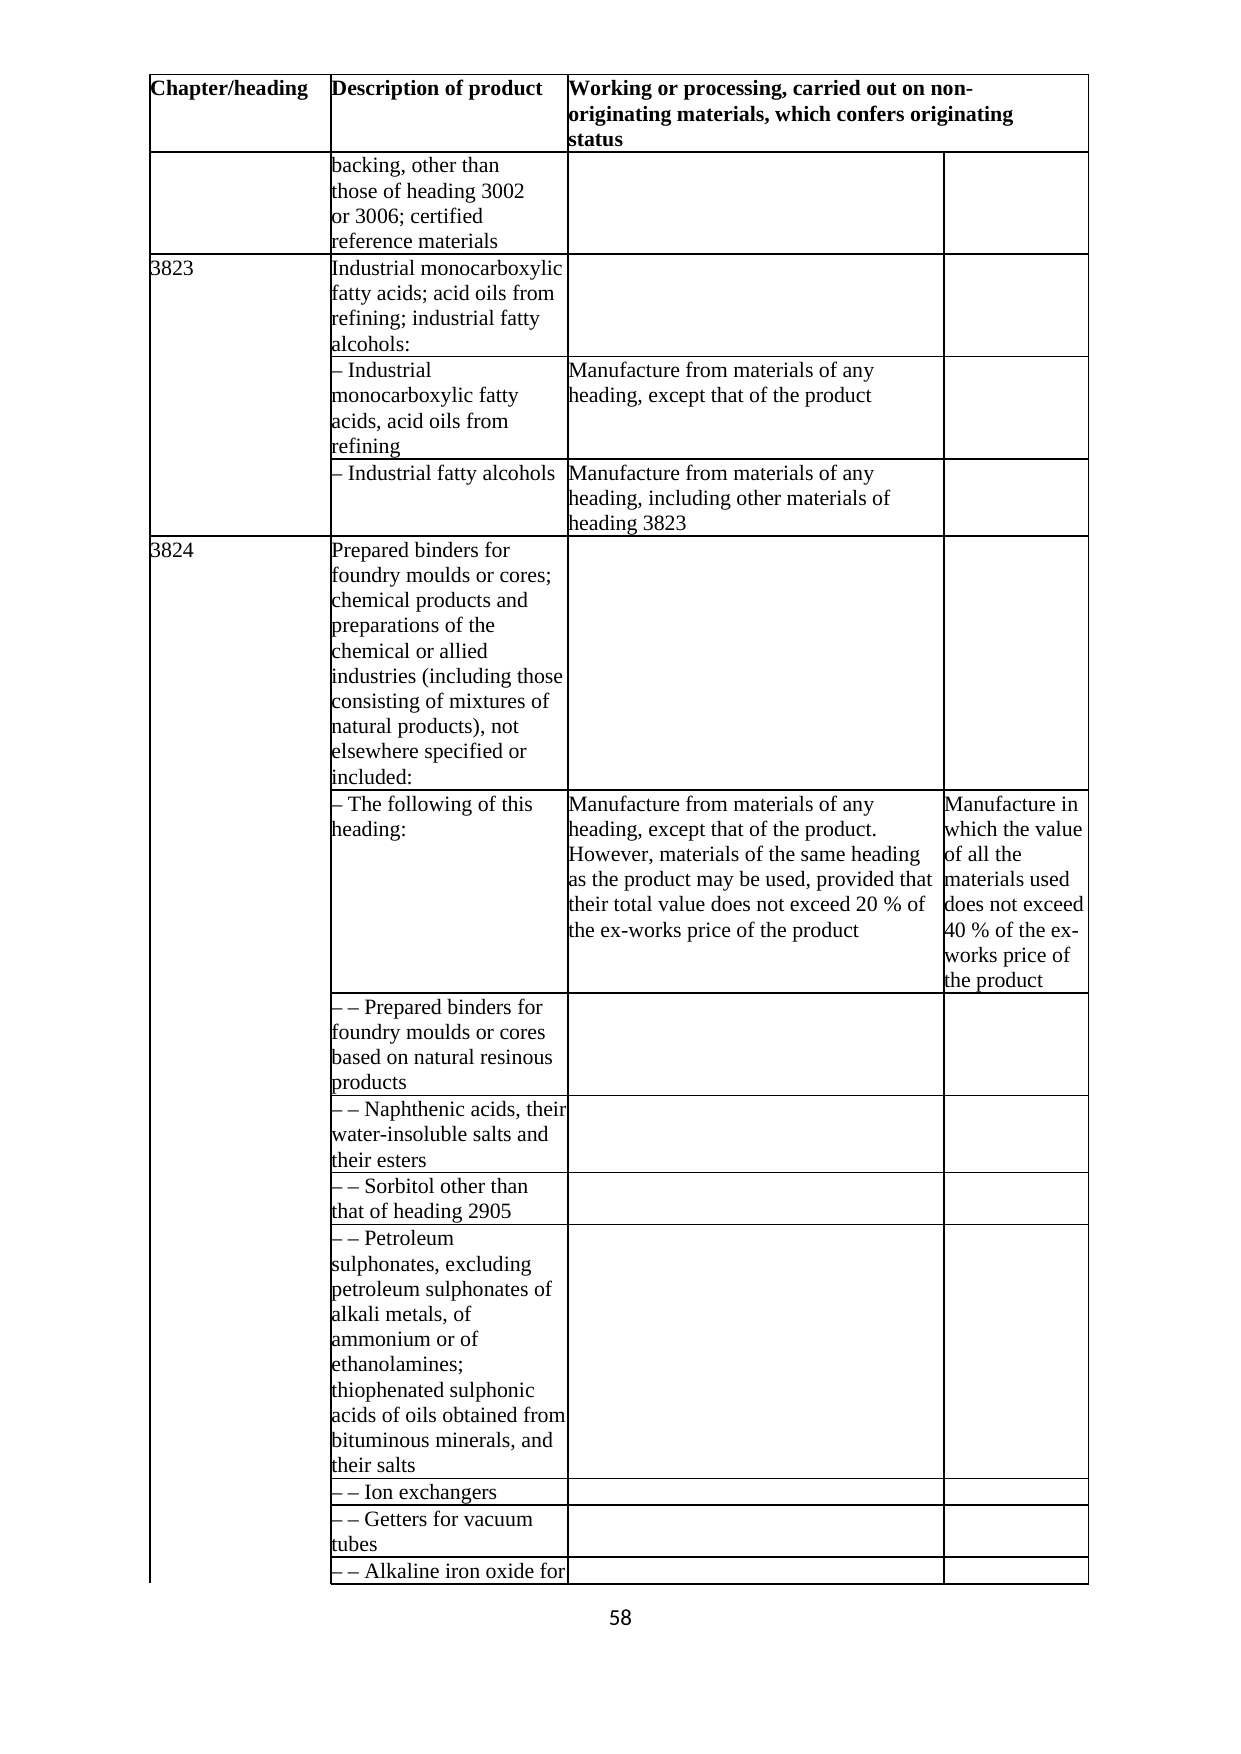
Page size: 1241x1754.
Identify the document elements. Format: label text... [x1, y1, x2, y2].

table_cell [945, 1558, 1088, 1583]
table_cell [945, 1225, 1088, 1477]
table_cell [569, 994, 943, 1094]
table_cell – – Prepared binders for foundry moulds or cores based on natural resinous products [332, 994, 567, 1094]
table_cell Manufacture from materials of any heading, except that of the product [569, 357, 943, 458]
table_cell Manufacture in which the value of all the materials used does not exceed 40 % of the ex-works price of the product [945, 791, 1088, 992]
table_cell [945, 1173, 1088, 1224]
table_cell [569, 1479, 943, 1504]
table_cell [945, 537, 1088, 789]
table_cell [945, 994, 1088, 1094]
table_cell Industrial monocarboxylic fatty acids; acid oils from refining; industrial fatty alcohols: [332, 255, 567, 356]
table_cell – – Sorbitol other than that of heading 2905 [332, 1173, 567, 1224]
table_cell [569, 1558, 943, 1583]
table_cell – – Ion exchangers [332, 1479, 567, 1504]
table_cell [569, 537, 943, 789]
table_header Description of product [332, 75, 567, 151]
table_cell – – Petroleum sulphonates, excluding petroleum sulphonates of alkali metals, of ammonium or of ethanolamines; thiophenated sulphonic acids of oils obtained from bituminous minerals, and their salts [332, 1225, 567, 1477]
table_cell Prepared binders for foundry moulds or cores; chemical products and preparations of the chemical or allied industries (including those consisting of mixtures of natural products), not elsewhere specified or included: [332, 537, 567, 789]
table_cell backing, other than those of heading 3002 or 3006; certified reference materials [332, 153, 567, 253]
table_cell [151, 153, 330, 253]
table_cell – – Naphthenic acids, their water-insoluble salts and their esters [332, 1096, 567, 1172]
table_cell – Industrial monocarboxylic fatty acids, acid oils from refining [332, 357, 567, 458]
table_cell [945, 357, 1088, 458]
table_cell – – Getters for vacuum tubes [332, 1506, 567, 1556]
table_cell [945, 153, 1088, 253]
table_cell 3823 [151, 255, 330, 535]
table_cell [945, 460, 1088, 535]
table_cell Manufacture from materials of any heading, including other materials of heading 3823 [569, 460, 943, 535]
table_cell [569, 1506, 943, 1556]
table_header Chapter/heading [151, 75, 330, 151]
table_cell [945, 255, 1088, 356]
table_cell [945, 1479, 1088, 1504]
table_cell 3824 [151, 537, 330, 1583]
table_cell [945, 1096, 1088, 1172]
table_header Working or processing, carried out on non-originating materials, which confers originating status [569, 75, 1088, 151]
table_cell [569, 153, 943, 253]
table_cell – Industrial fatty alcohols [332, 460, 567, 535]
table_cell – – Alkaline iron oxide for [332, 1558, 567, 1583]
table_cell – The following of this heading: [332, 791, 567, 992]
table_cell [569, 255, 943, 356]
table_cell [569, 1096, 943, 1172]
table_cell [569, 1173, 943, 1224]
table_cell [945, 1506, 1088, 1556]
table_cell [569, 1225, 943, 1477]
table_cell Manufacture from materials of any heading, except that of the product. However, materials of the same heading as the product may be used, provided that their total value does not exceed 20 % of the ex-works price of the product [569, 791, 943, 992]
